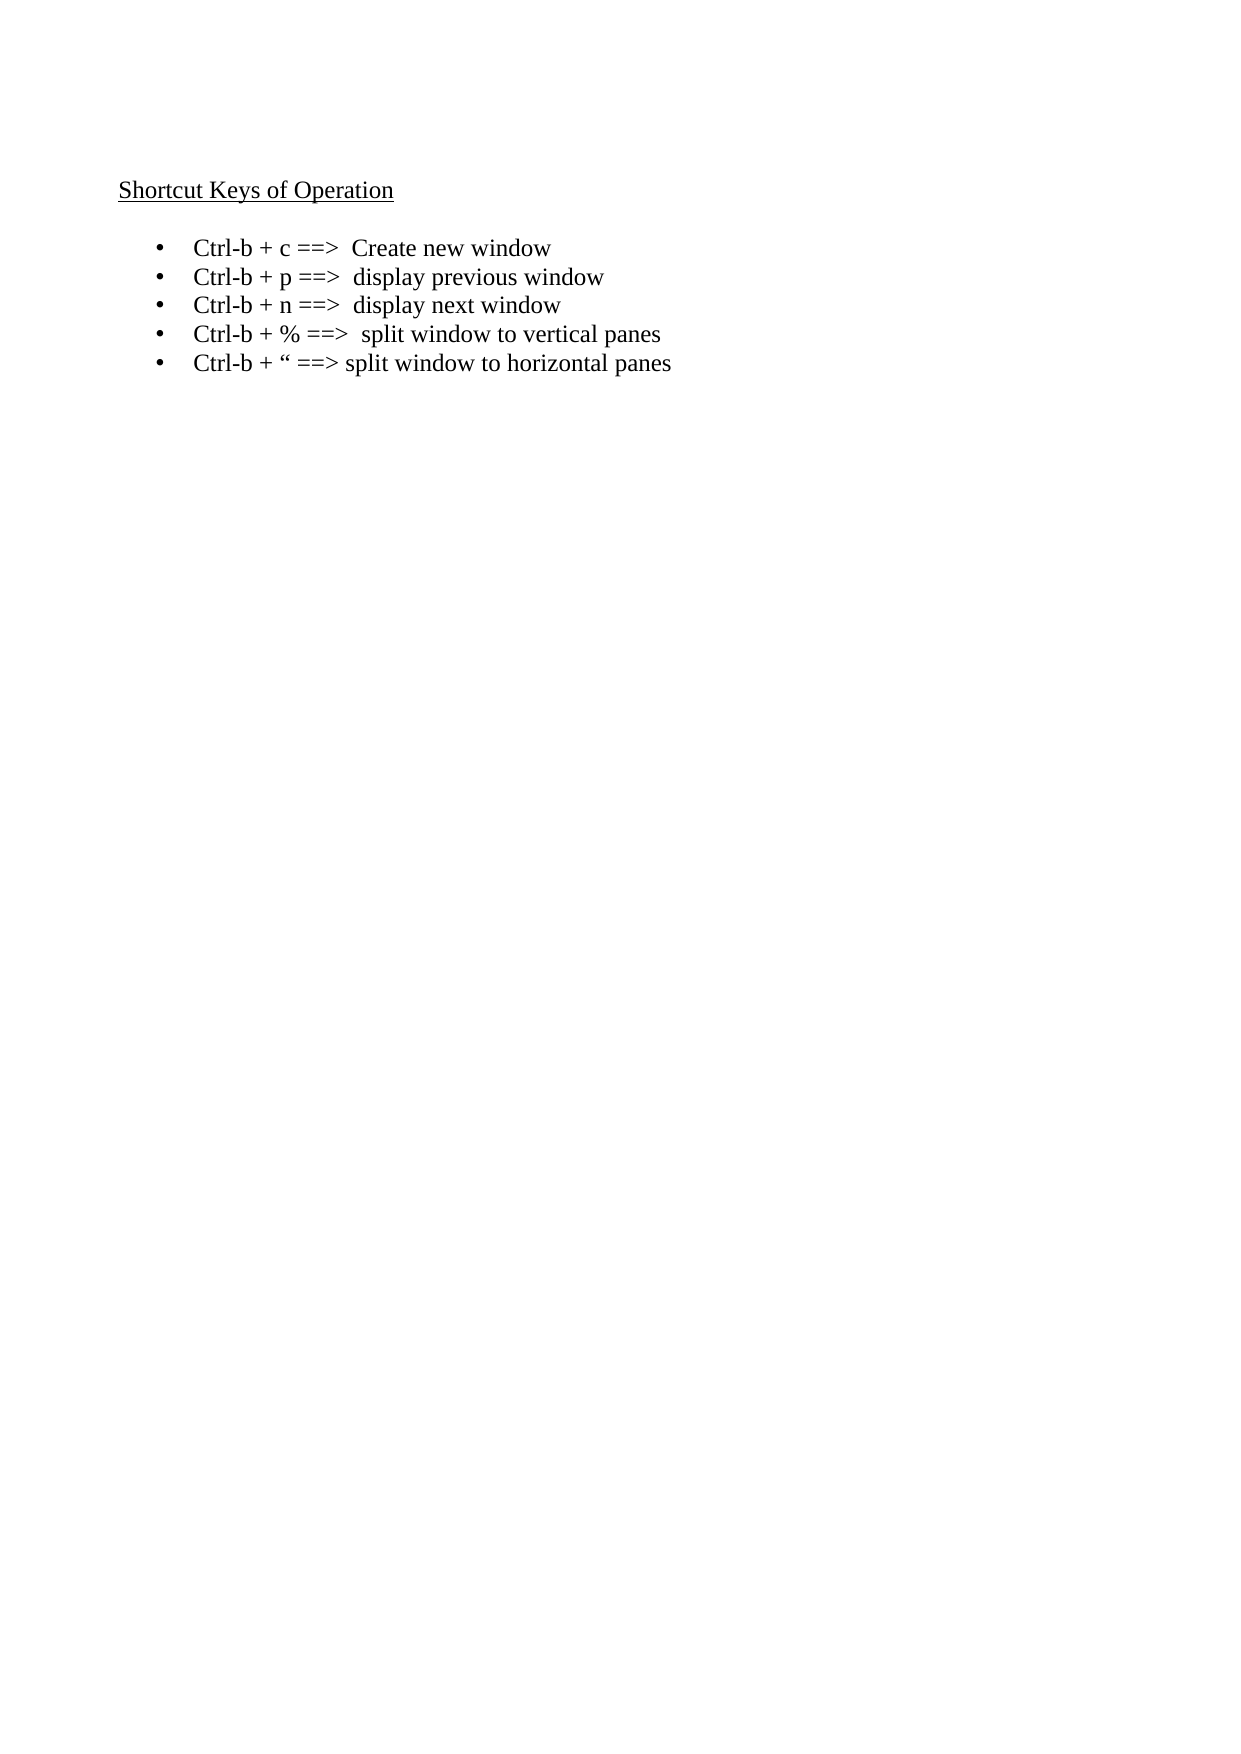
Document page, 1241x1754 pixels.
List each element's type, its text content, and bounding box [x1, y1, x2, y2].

list Ctrl-b + n ==> display next window [156, 291, 1122, 319]
list Ctrl-b + p ==> display previous window [156, 262, 1122, 291]
list Ctrl-b + % ==> split window to vertical panes [156, 319, 1122, 348]
text Shortcut Keys of Operation [118, 176, 1122, 204]
list Ctrl-b + “ ==> split window to horizontal panes [156, 348, 1122, 377]
list Ctrl-b + c ==> Create new window [156, 233, 1122, 262]
